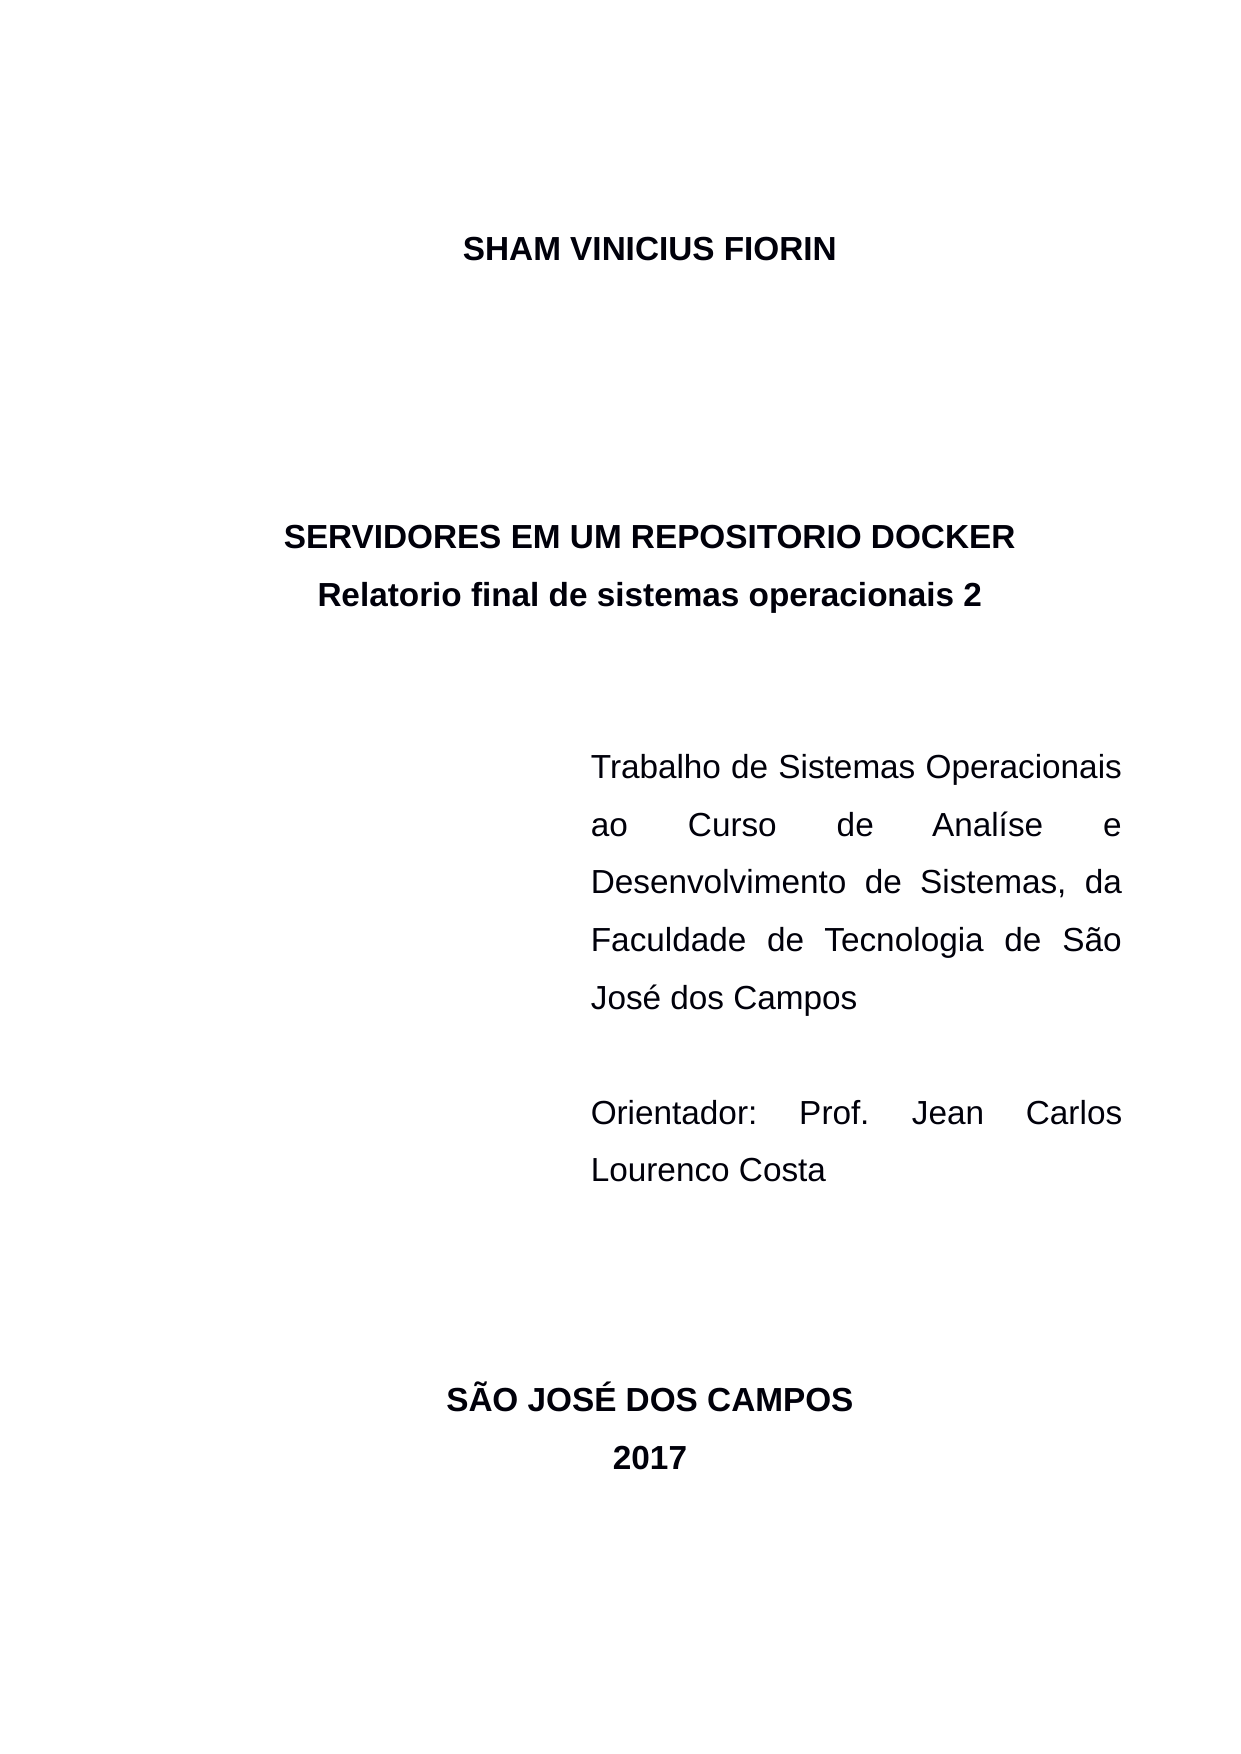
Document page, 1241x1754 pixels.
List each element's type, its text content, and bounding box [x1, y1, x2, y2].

text SÃO JOSÉ DOS CAMPOS [177, 1381, 1122, 1419]
text Orientador: Prof. Jean Carlos Lourenco Costa [591, 1093, 1122, 1189]
text Trabalho de Sistemas Operacionais ao Curso de Analíse e Desenvolvimento de Sistemas, da Faculdade de Tecnologia de São José dos Campos [591, 747, 1122, 1016]
text Relatorio final de sistemas operacionais 2 [177, 575, 1122, 613]
text SHAM VINICIUS FIORIN [177, 229, 1122, 268]
text 2017 [177, 1438, 1122, 1477]
text SERVIDORES EM UM REPOSITORIO DOCKER [177, 517, 1122, 556]
